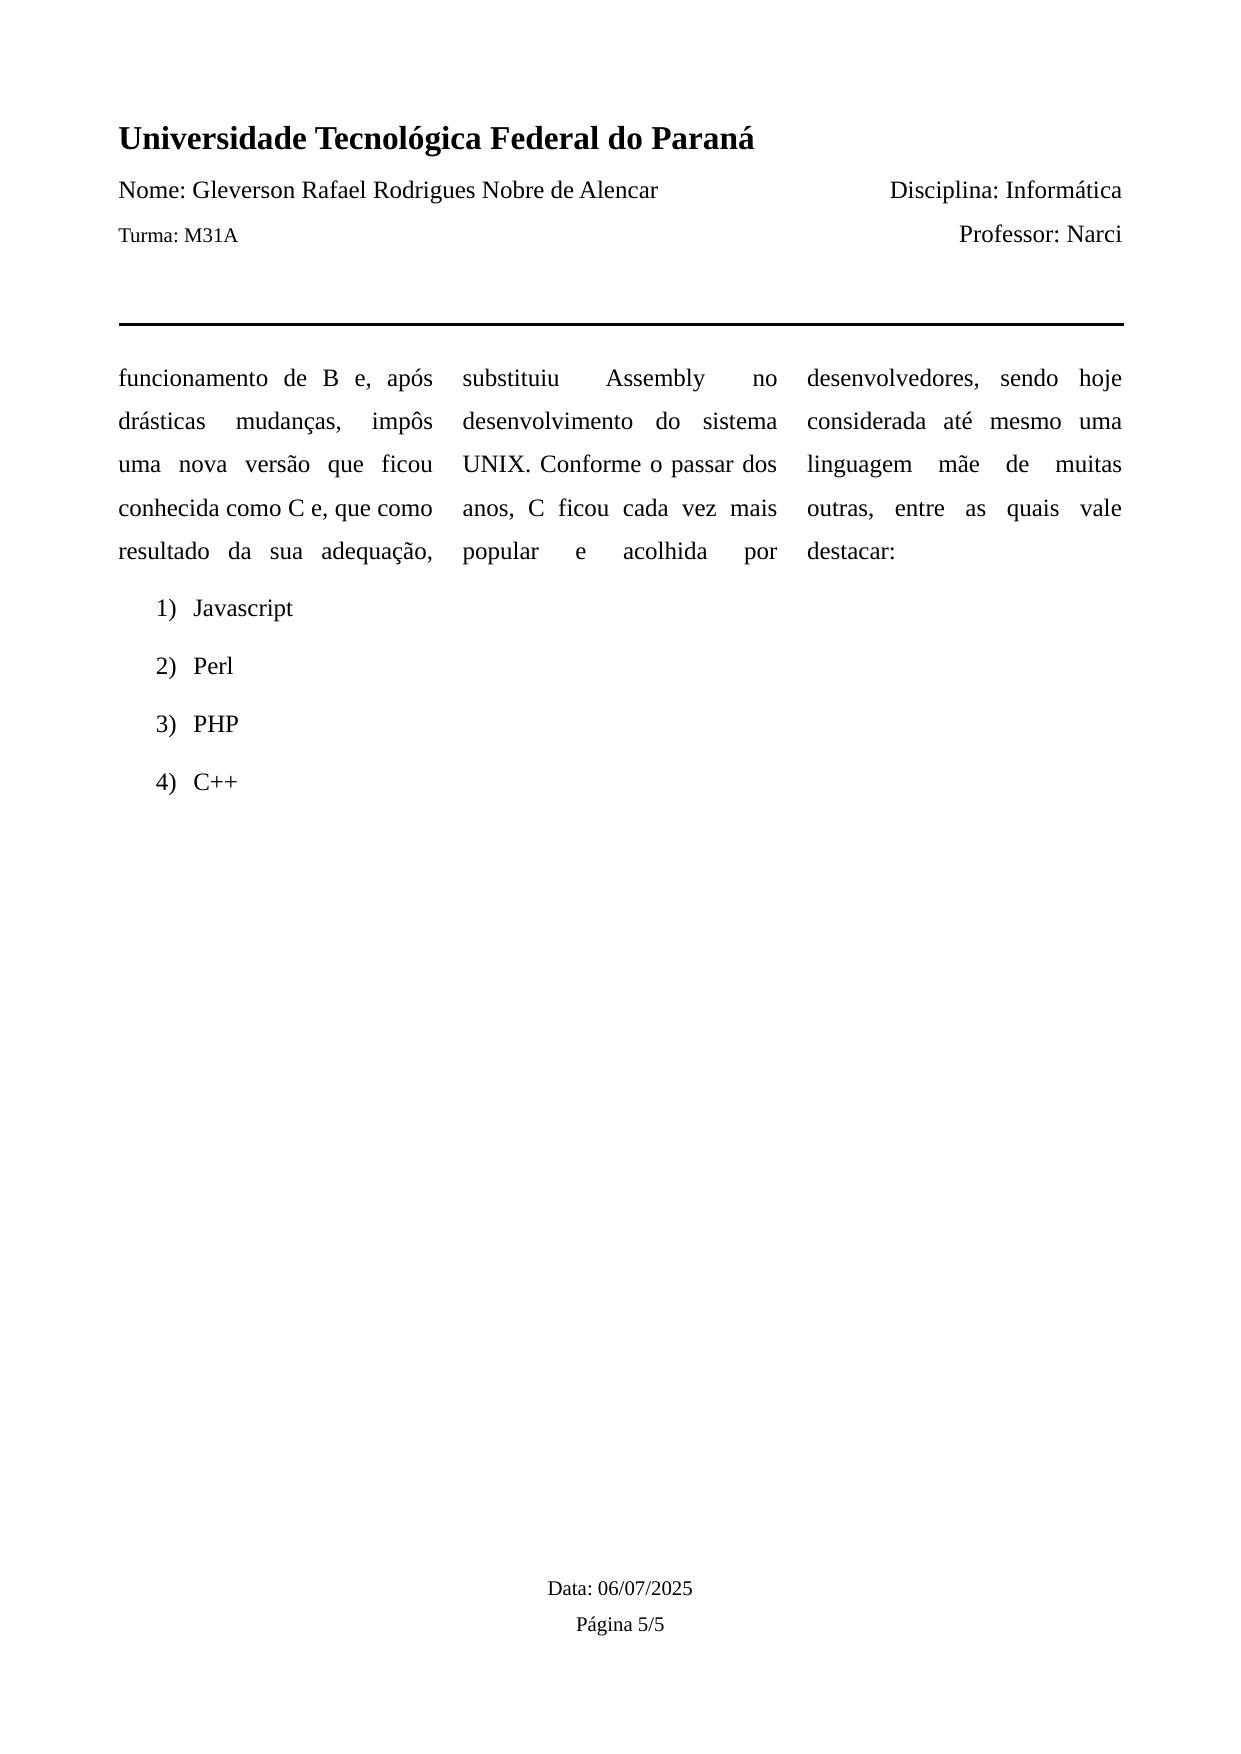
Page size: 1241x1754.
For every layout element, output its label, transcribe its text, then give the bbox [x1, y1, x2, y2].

list C++ [156, 767, 1122, 795]
text A linguagem C surgiu como uma solução de nível mais alto para redigir o sistema UNIX, em 1970, que anteriormente era escrito na linguagem Assembly, problemática ao lidar com aprimoramentos e busca de erros; por Ken Thompson, sendo inicialmente nomeada B, e embasada na arcaica linguagem voltada para sistemas “BCPL”. Com o seu desenvolvimento, Thompson enfrentou algumas divergências quanto ao funcionamento de B e, após drásticas mudanças, impôs uma nova versão que ficou conhecida como C e, que como resultado da sua adequação, substituiu Assembly no desenvolvimento do sistema UNIX. Conforme o passar dos anos, C ficou cada vez mais popular e acolhida por desenvolvedores, sendo hoje considerada até mesmo uma linguagem mãe de muitas outras, entre as quais vale destacar: [807, 363, 1122, 564]
text A linguagem C surgiu como uma solução de nível mais alto para redigir o sistema UNIX, em 1970, que anteriormente era escrito na linguagem Assembly, problemática ao lidar com aprimoramentos e busca de erros; por Ken Thompson, sendo inicialmente nomeada B, e embasada na arcaica linguagem voltada para sistemas “BCPL”. Com o seu desenvolvimento, Thompson enfrentou algumas divergências quanto ao funcionamento de B e, após drásticas mudanças, impôs uma nova versão que ficou conhecida como C e, que como resultado da sua adequação, substituiu Assembly no desenvolvimento do sistema UNIX. Conforme o passar dos anos, C ficou cada vez mais popular e acolhida por desenvolvedores, sendo hoje considerada até mesmo uma linguagem mãe de muitas outras, entre as quais vale destacar: [118, 363, 433, 564]
list PHP [156, 709, 1122, 738]
text A linguagem C surgiu como uma solução de nível mais alto para redigir o sistema UNIX, em 1970, que anteriormente era escrito na linguagem Assembly, problemática ao lidar com aprimoramentos e busca de erros; por Ken Thompson, sendo inicialmente nomeada B, e embasada na arcaica linguagem voltada para sistemas “BCPL”. Com o seu desenvolvimento, Thompson enfrentou algumas divergências quanto ao funcionamento de B e, após drásticas mudanças, impôs uma nova versão que ficou conhecida como C e, que como resultado da sua adequação, substituiu Assembly no desenvolvimento do sistema UNIX. Conforme o passar dos anos, C ficou cada vez mais popular e acolhida por desenvolvedores, sendo hoje considerada até mesmo uma linguagem mãe de muitas outras, entre as quais vale destacar: [462, 363, 777, 564]
list Perl [156, 651, 1122, 680]
list Javascript [156, 593, 1122, 622]
